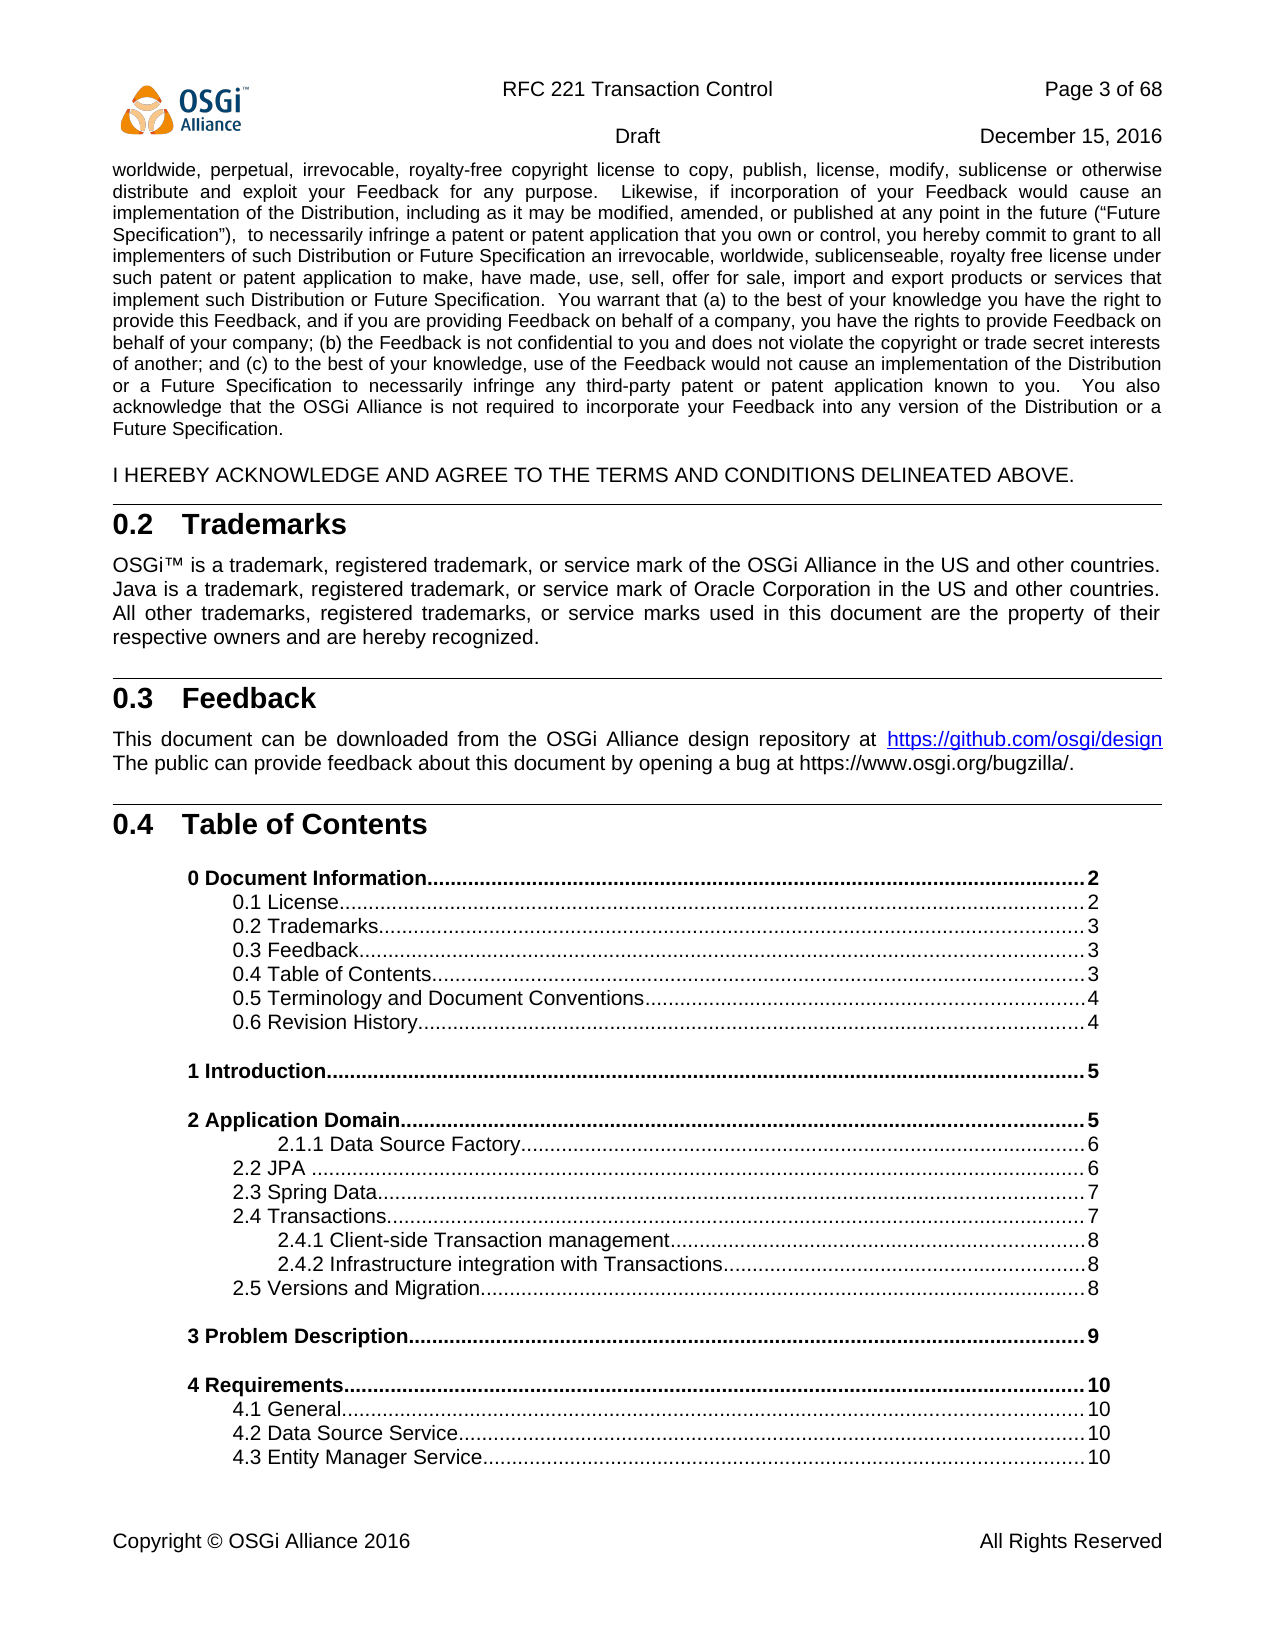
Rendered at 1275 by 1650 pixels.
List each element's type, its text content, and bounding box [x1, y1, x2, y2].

text 2.4.1 Client-side Transaction management 8 [277, 1227, 1162, 1251]
text 0.5 Terminology and Document Conventions 4 [232, 986, 1162, 1010]
text OSGi™ is a trademark, registered trademark, or service mark of the OSGi Alliance in the US and other countries. Java is a trademark, registered trademark, or service mark of Oracle Corporation in the US and other countries. All other trademarks, registered trademarks, or service marks used in this document are the property of their respective owners and are hereby recognized. [112, 553, 1162, 649]
text 0 Document Information 2 [187, 866, 1162, 890]
text 4 Requirements 10 [187, 1373, 1162, 1397]
text 0.6 Revision History 4 [232, 1010, 1162, 1034]
text 2.4.2 Infrastructure integration with Transactions 8 [277, 1251, 1162, 1275]
text 2.4 Transactions 7 [232, 1203, 1162, 1227]
text 0.4 Table of Contents 3 [232, 962, 1162, 986]
text 2.5 Versions and Migration 8 [232, 1275, 1162, 1299]
text 2.2 JPA 6 [232, 1156, 1162, 1179]
subtitle Trademarks [112, 505, 1162, 541]
text 4.3 Entity Manager Service 10 [232, 1445, 1162, 1469]
text 2 Application Domain 5 [187, 1108, 1162, 1132]
text I HEREBY ACKNOWLEDGE AND AGREE TO THE TERMS AND CONDITIONS DELINEATED ABOVE. [112, 463, 1162, 487]
text 2.3 Spring Data 7 [232, 1179, 1162, 1203]
picture [113, 78, 257, 142]
text 1 Introduction 5 [187, 1059, 1162, 1083]
text 4.1 General 10 [232, 1397, 1162, 1421]
text This document can be downloaded from the OSGi Alliance design repository at https://github.com/osgi/design The public can provide feedback about this document by opening a bug at https://www.osgi.org/bugzilla/. [112, 727, 1162, 775]
text 0.1 License 2 [232, 890, 1162, 914]
text worldwide, perpetual, irrevocable, royalty-free copyright license to copy, publish, license, modify, sublicense or otherwise distribute and exploit your Feedback for any purpose. Likewise, if incorporation of your Feedback would cause an implementation of the Distribution, including as it may be modified, amended, or published at any point in the future (“Future Specification”), to necessarily infringe a patent or patent application that you own or control, you hereby commit to grant to all implementers of such Distribution or Future Specification an irrevocable, worldwide, sublicenseable, royalty free license under such patent or patent application to make, have made, use, sell, offer for sale, import and export products or services that implement such Distribution or Future Specification. You warrant that (a) to the best of your knowledge you have the right to provide this Feedback, and if you are providing Feedback on behalf of a company, you have the rights to provide Feedback on behalf of your company; (b) the Feedback is not confidential to you and does not violate the copyright or trade secret interests of another; and (c) to the best of your knowledge, use of the Feedback would not cause an implementation of the Distribution or a Future Specification to necessarily infringe any third-party patent or patent application known to you. You also acknowledge that the OSGi Alliance is not required to incorporate your Feedback into any version of the Distribution or a Future Specification. [112, 159, 1162, 439]
subtitle Feedback [112, 679, 1162, 715]
text 0.3 Feedback 3 [232, 938, 1162, 962]
text 3 Problem Description 9 [187, 1324, 1162, 1348]
subtitle Table of Contents [112, 805, 1162, 841]
text 0.2 Trademarks 3 [232, 914, 1162, 938]
text 2.1.1 Data Source Factory 6 [277, 1132, 1162, 1156]
text 4.2 Data Source Service 10 [232, 1421, 1162, 1445]
